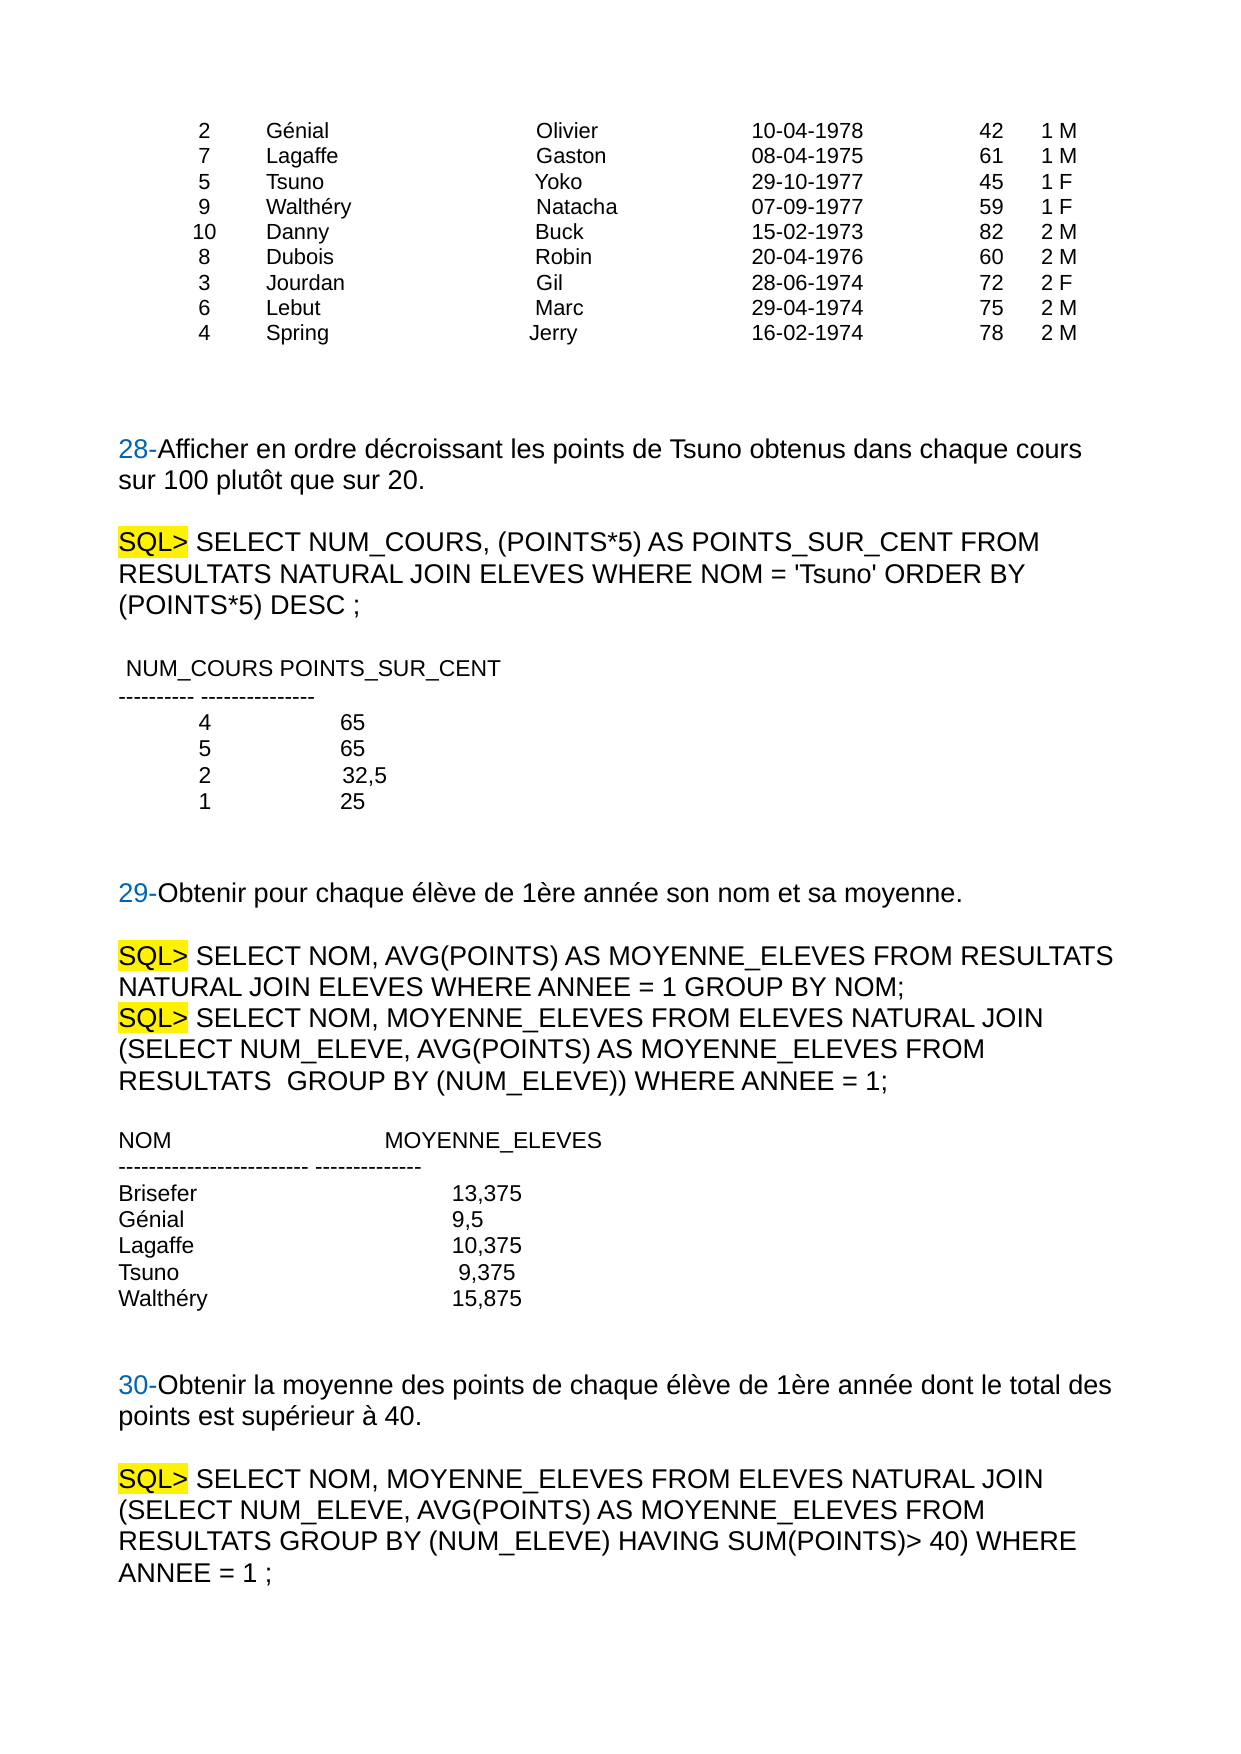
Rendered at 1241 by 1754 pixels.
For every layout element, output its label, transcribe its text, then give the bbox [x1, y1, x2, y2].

text 5 Tsuno Yoko 29-10-1977 45 1 F [118, 168, 1122, 194]
text 2 32,5 [118, 762, 1122, 788]
text 8 Dubois Robin 20-04-1976 60 2 M [118, 244, 1122, 269]
text 7 Lagaffe Gaston 08-04-1975 61 1 M [118, 143, 1122, 168]
text ---------- --------------- [118, 683, 1122, 709]
text 2 Génial Olivier 10-04-1978 42 1 M [118, 118, 1122, 143]
text SQL> SELECT NOM, MOYENNE_ELEVES FROM ELEVES NATURAL JOIN (SELECT NUM_ELEVE, AVG(POINTS) AS MOYENNE_ELEVES FROM RESULTATS GROUP BY (NUM_ELEVE)) WHERE ANNEE = 1; [118, 1002, 1122, 1096]
text 1 25 [118, 788, 1122, 814]
text 9 Walthéry Natacha 07-09-1977 59 1 F [118, 194, 1122, 219]
text SQL> SELECT NUM_COURS, (POINTS*5) AS POINTS_SUR_CENT FROM RESULTATS NATURAL JOIN ELEVES WHERE NOM = 'Tsuno' ORDER BY (POINTS*5) DESC ; [118, 526, 1122, 620]
text 28-Afficher en ordre décroissant les points de Tsuno obtenus dans chaque cours sur 100 plutôt que sur 20. [118, 433, 1122, 495]
text 5 65 [118, 735, 1122, 762]
text NOM MOYENNE_ELEVES [118, 1127, 1122, 1153]
text Brisefer 13,375 [118, 1180, 1122, 1206]
text Lagaffe 10,375 [118, 1232, 1122, 1259]
text SQL> SELECT NOM, AVG(POINTS) AS MOYENNE_ELEVES FROM RESULTATS NATURAL JOIN ELEVES WHERE ANNEE = 1 GROUP BY NOM; [118, 939, 1122, 1002]
text 10 Danny Buck 15-02-1973 82 2 M [118, 219, 1122, 244]
text 4 65 [118, 709, 1122, 735]
text Génial 9,5 [118, 1206, 1122, 1232]
text Walthéry 15,875 [118, 1285, 1122, 1311]
text 30-Obtenir la moyenne des points de chaque élève de 1ère année dont le total des points est supérieur à 40. [118, 1369, 1122, 1432]
text 6 Lebut Marc 29-04-1974 75 2 M [118, 294, 1122, 320]
text 3 Jourdan Gil 28-06-1974 72 2 F [118, 269, 1122, 294]
text NUM_COURS POINTS_SUR_CENT [118, 651, 1122, 683]
text Tsuno 9,375 [118, 1259, 1122, 1285]
text 4 Spring Jerry 16-02-1974 78 2 M [118, 320, 1122, 345]
text 29-Obtenir pour chaque élève de 1ère année son nom et sa moyenne. [118, 877, 1122, 908]
text SQL> SELECT NOM, MOYENNE_ELEVES FROM ELEVES NATURAL JOIN (SELECT NUM_ELEVE, AVG(POINTS) AS MOYENNE_ELEVES FROM RESULTATS GROUP BY (NUM_ELEVE) HAVING SUM(POINTS)> 40) WHERE ANNEE = 1 ; [118, 1463, 1122, 1588]
text ------------------------- -------------- [118, 1153, 1122, 1180]
